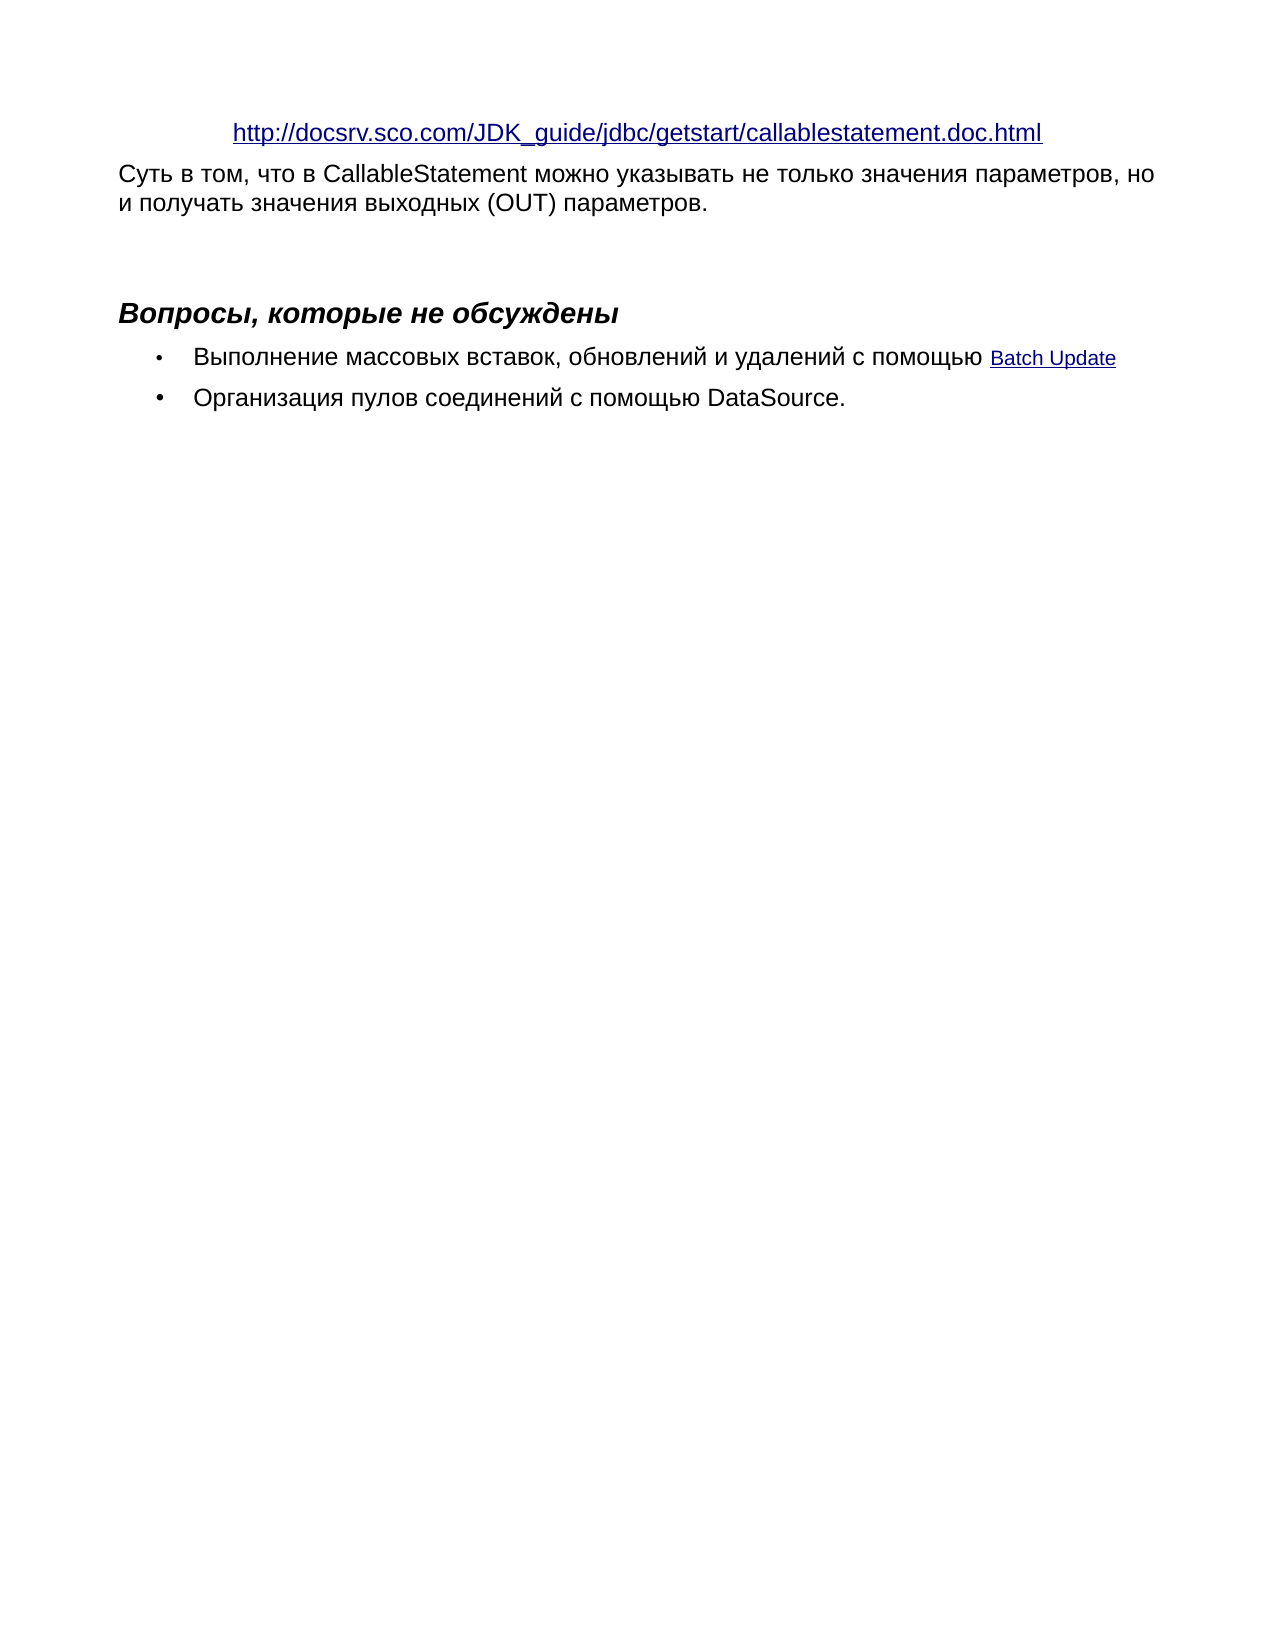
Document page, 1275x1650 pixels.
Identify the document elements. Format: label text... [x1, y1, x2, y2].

list Организация пулов соединений с помощью DataSource. [156, 383, 1157, 412]
subtitle Вопросы, которые не обсуждены [118, 296, 1157, 329]
text http://docsrv.sco.com/JDK_guide/jdbc/getstart/callablestatement.doc.html [118, 118, 1157, 147]
text Суть в том, что в CallableStatement можно указывать не только значения параметров, но и получать значения выходных (OUT) параметров. [118, 159, 1157, 217]
list Выполнение массовых вставок, обновлений и удалений с помощью Batch Update [156, 342, 1157, 370]
